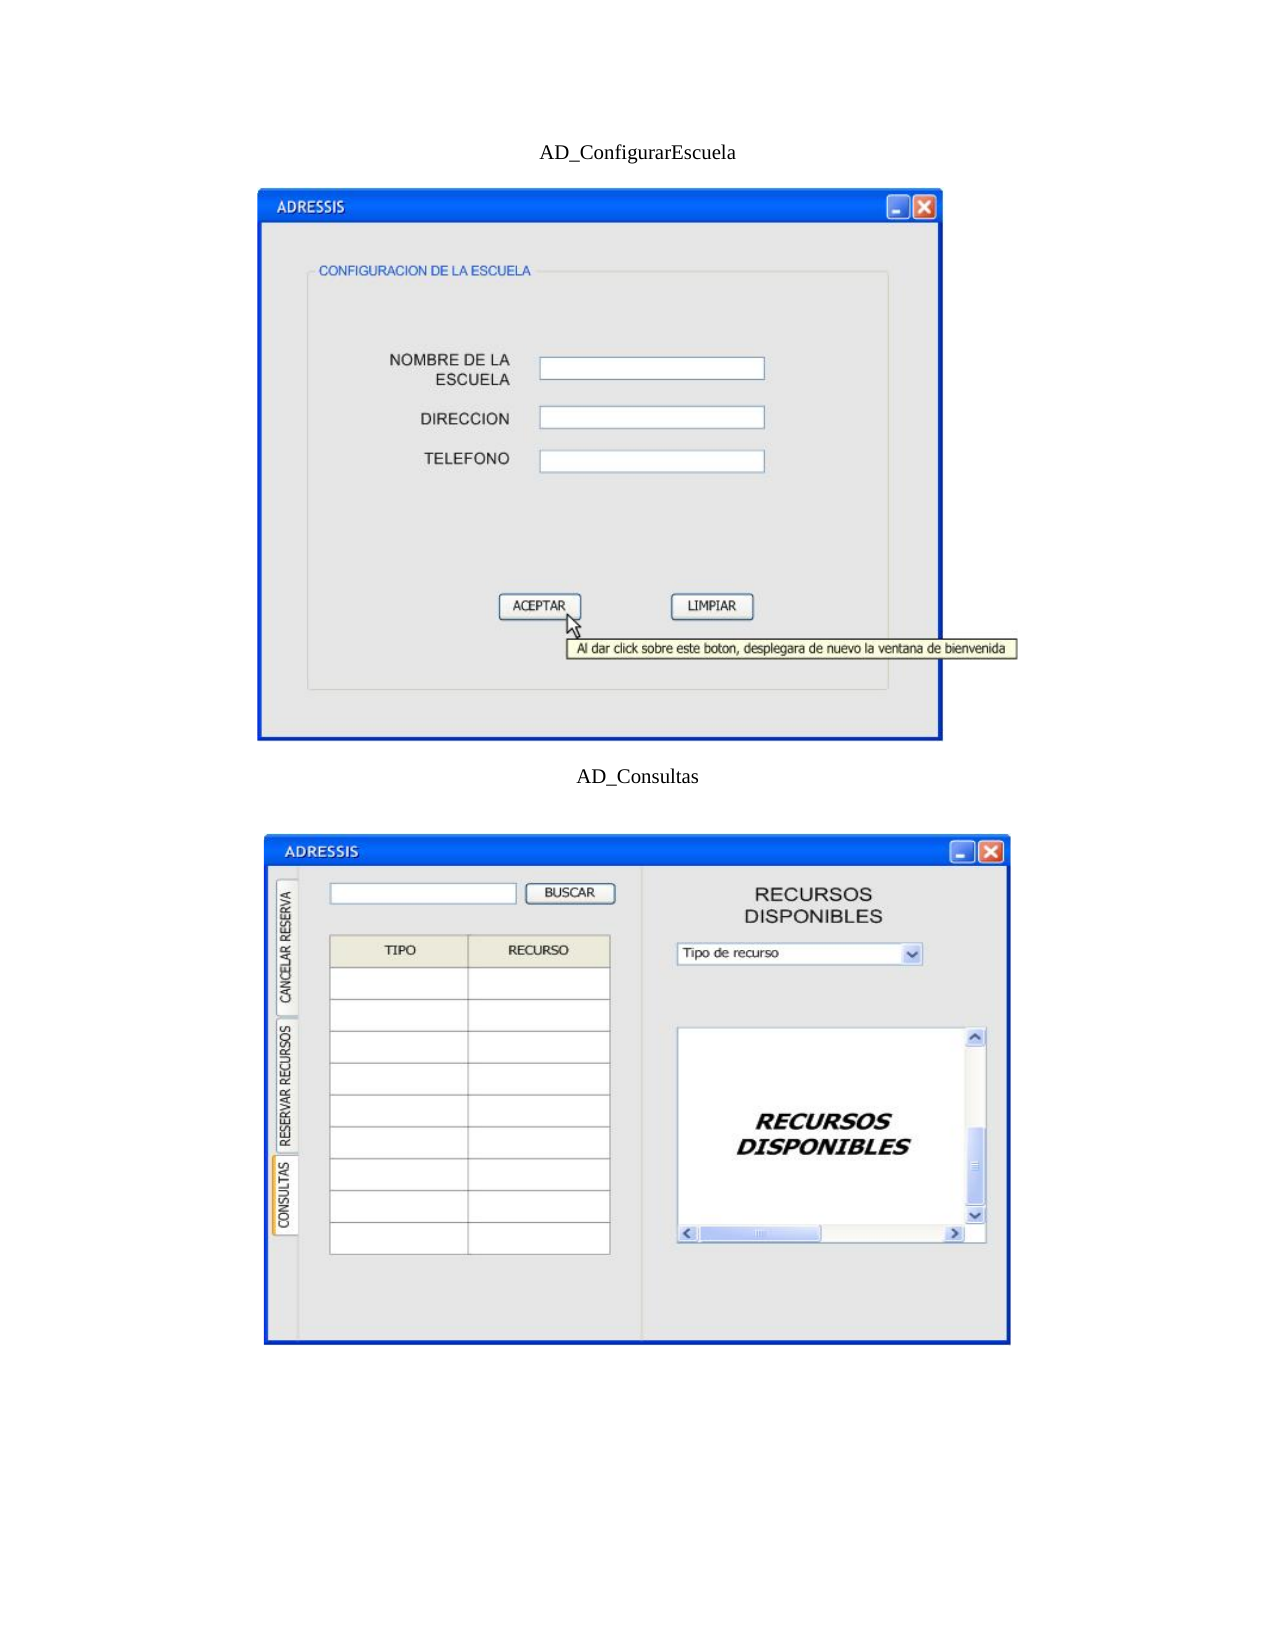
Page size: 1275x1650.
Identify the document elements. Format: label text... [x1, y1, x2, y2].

picture [257, 187, 1018, 742]
text AD_ConfigurarEscuela [118, 141, 1157, 164]
picture [263, 833, 1012, 1346]
text AD_Consultas [118, 764, 1157, 788]
